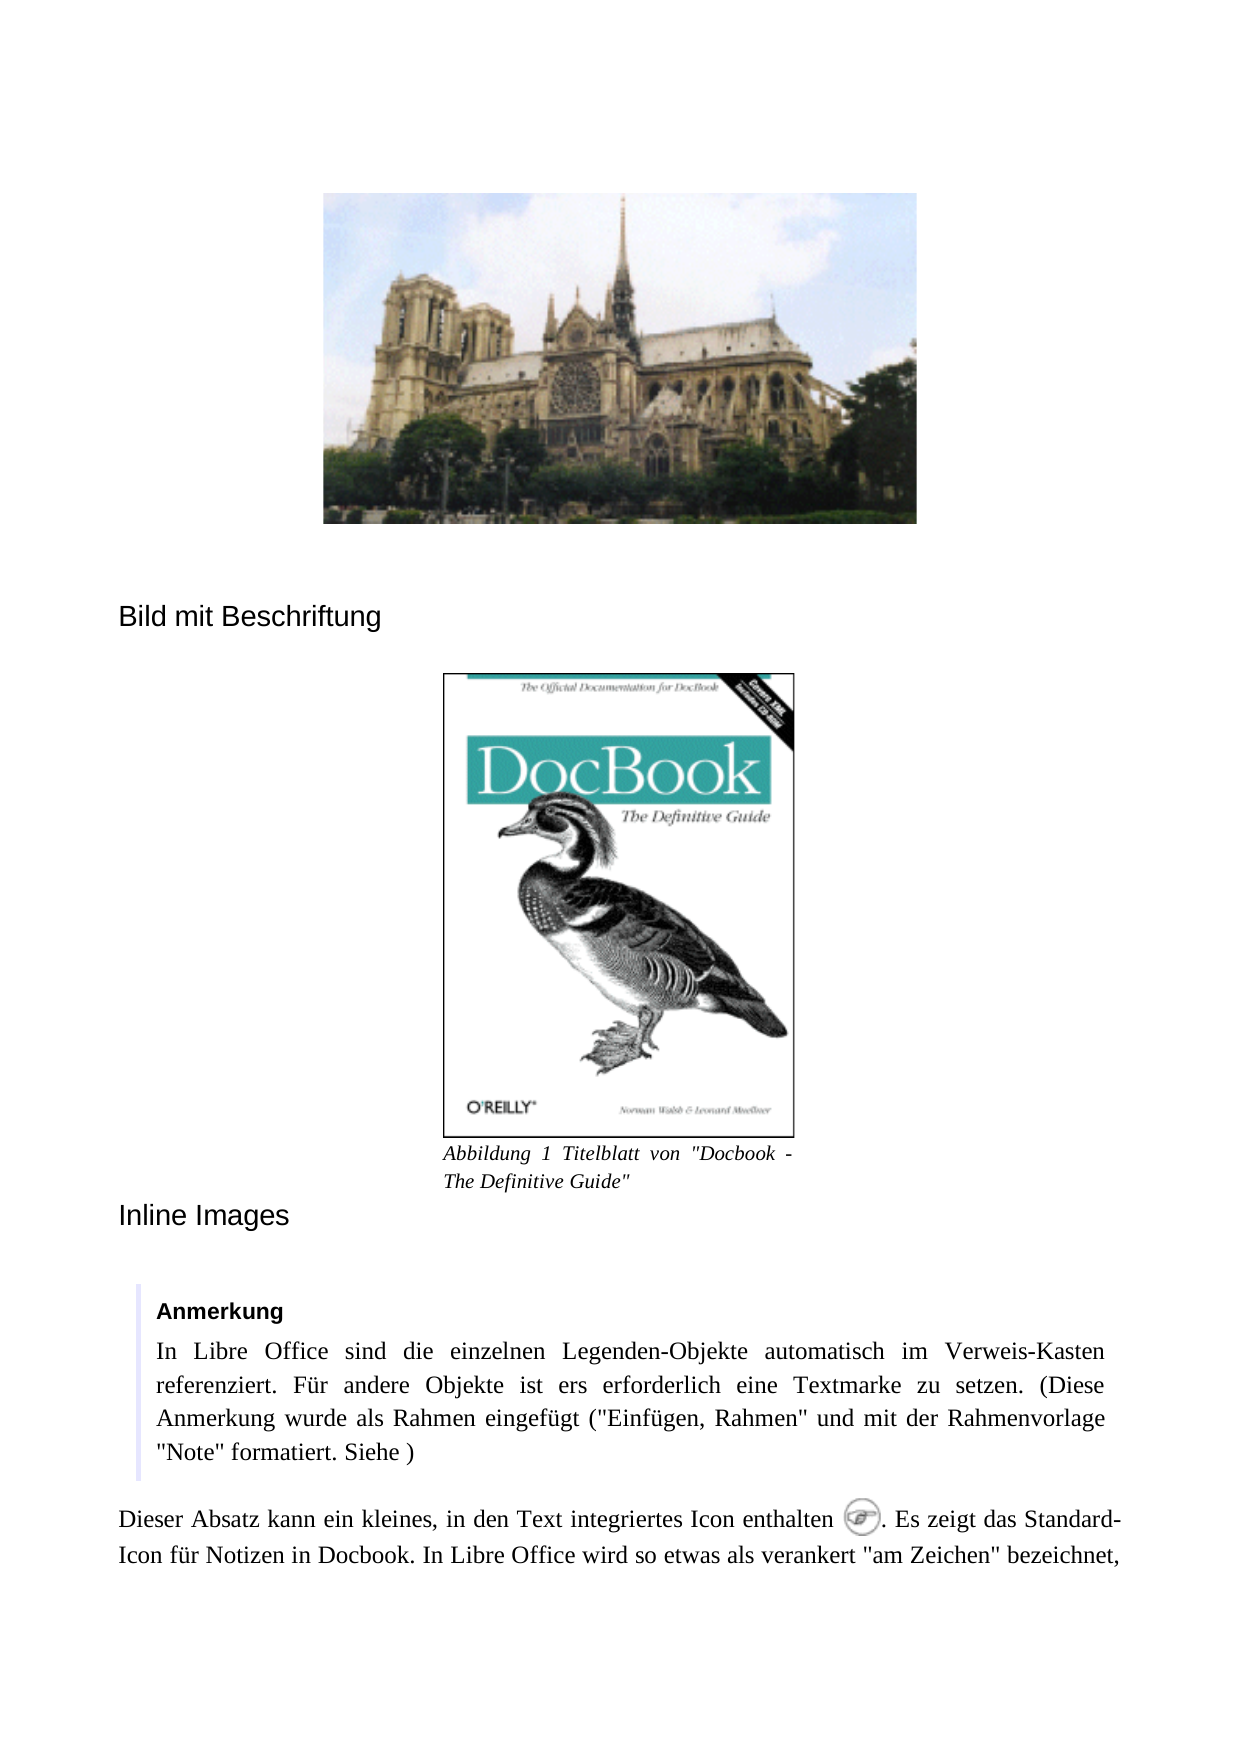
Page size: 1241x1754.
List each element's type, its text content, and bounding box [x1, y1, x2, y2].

subtitle Bild mit Beschriftung [118, 600, 1122, 633]
text Abbildung 1 Titelblatt von "Docbook - The Definitive Guide" [443, 1138, 794, 1192]
text Dieser Absatz kann ein kleines, in den Text integriertes Icon enthalten . Es zeigt das Standard-Icon für Notizen in Docbook. In Libre Office wird so etwas als verankert "am Zeichen" bezeichnet, [118, 1277, 1122, 1569]
text In Libre Office sind die einzelnen Legenden-Objekte automatisch im Verweis-Kasten referenziert. Für andere Objekte ist ers erforderlich eine Textmarke zu setzen. (Diese Anmerkung wurde als Rahmen eingefügt ("Einfügen, Rahmen" und mit der Rahmenvorlage "Note" formatiert. Siehe ) [156, 1337, 1106, 1466]
subtitle Anmerkung [156, 1299, 1106, 1325]
picture [843, 1498, 881, 1536]
picture [443, 673, 795, 1138]
picture [323, 193, 917, 524]
subtitle Inline Images [118, 698, 1122, 1231]
